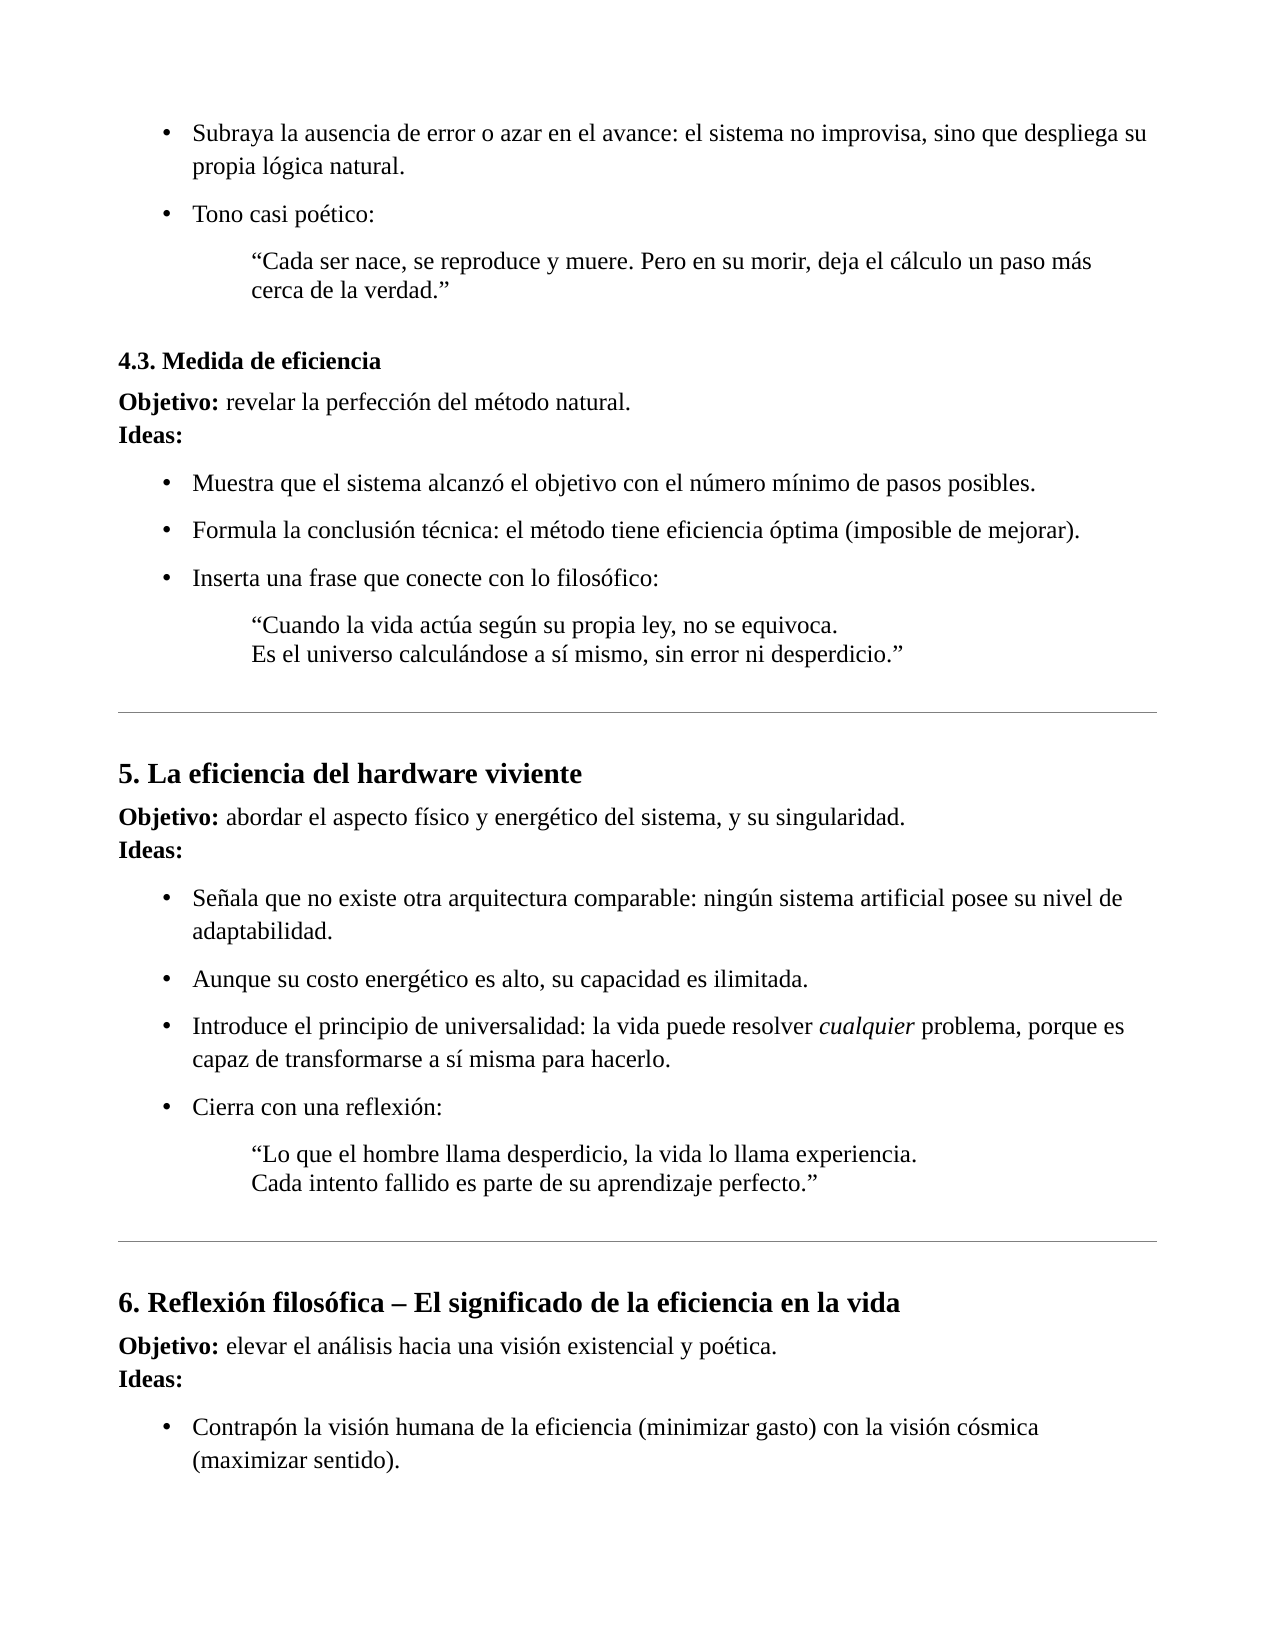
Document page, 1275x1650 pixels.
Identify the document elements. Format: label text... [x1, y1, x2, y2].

list Aunque su costo energético es alto, su capacidad es ilimitada. [162, 964, 1157, 992]
list Contrapón la visión humana de la eficiencia (minimizar gasto) con la visión cósmica (maximizar sentido). [162, 1412, 1157, 1474]
subtitle 5. La eficiencia del hardware viviente [118, 756, 1157, 790]
list “Lo que el hombre llama desperdicio, la vida lo llama experiencia. Cada intento fallido es parte de su aprendizaje perfecto.” [222, 1139, 1098, 1197]
list “Cada ser nace, se reproduce y muere. Pero en su morir, deja el cálculo un paso más cerca de la verdad.” [222, 246, 1098, 304]
text Objetivo: elevar el análisis hacia una visión existencial y poética. Ideas: [118, 1331, 1157, 1393]
subtitle 4.3. Medida de eficiencia [118, 346, 1157, 374]
text Objetivo: abordar el aspecto físico y energético del sistema, y su singularidad. Ideas: [118, 802, 1157, 864]
list Tono casi poético: [162, 199, 1157, 227]
list “Cuando la vida actúa según su propia ley, no se equivoca. Es el universo calculándose a sí mismo, sin error ni desperdicio.” [222, 611, 1098, 668]
subtitle 6. Reflexión filosófica – El significado de la eficiencia en la vida [118, 1285, 1157, 1319]
text Objetivo: revelar la perfección del método natural. Ideas: [118, 387, 1157, 449]
list Introduce el principio de universalidad: la vida puede resolver cualquier problema, porque es capaz de transformarse a sí misma para hacerlo. [162, 1011, 1157, 1073]
list Inserta una frase que conecte con lo filosófico: [162, 563, 1157, 592]
list Subraya la ausencia de error o azar en el avance: el sistema no improvisa, sino que despliega su propia lógica natural. [162, 118, 1157, 180]
list Cierra con una reflexión: [162, 1092, 1157, 1121]
list Formula la conclusión técnica: el método tiene eficiencia óptima (imposible de mejorar). [162, 515, 1157, 544]
list Muestra que el sistema alcanzó el objetivo con el número mínimo de pasos posibles. [162, 468, 1157, 496]
list Señala que no existe otra arquitectura comparable: ningún sistema artificial posee su nivel de adaptabilidad. [162, 883, 1157, 945]
